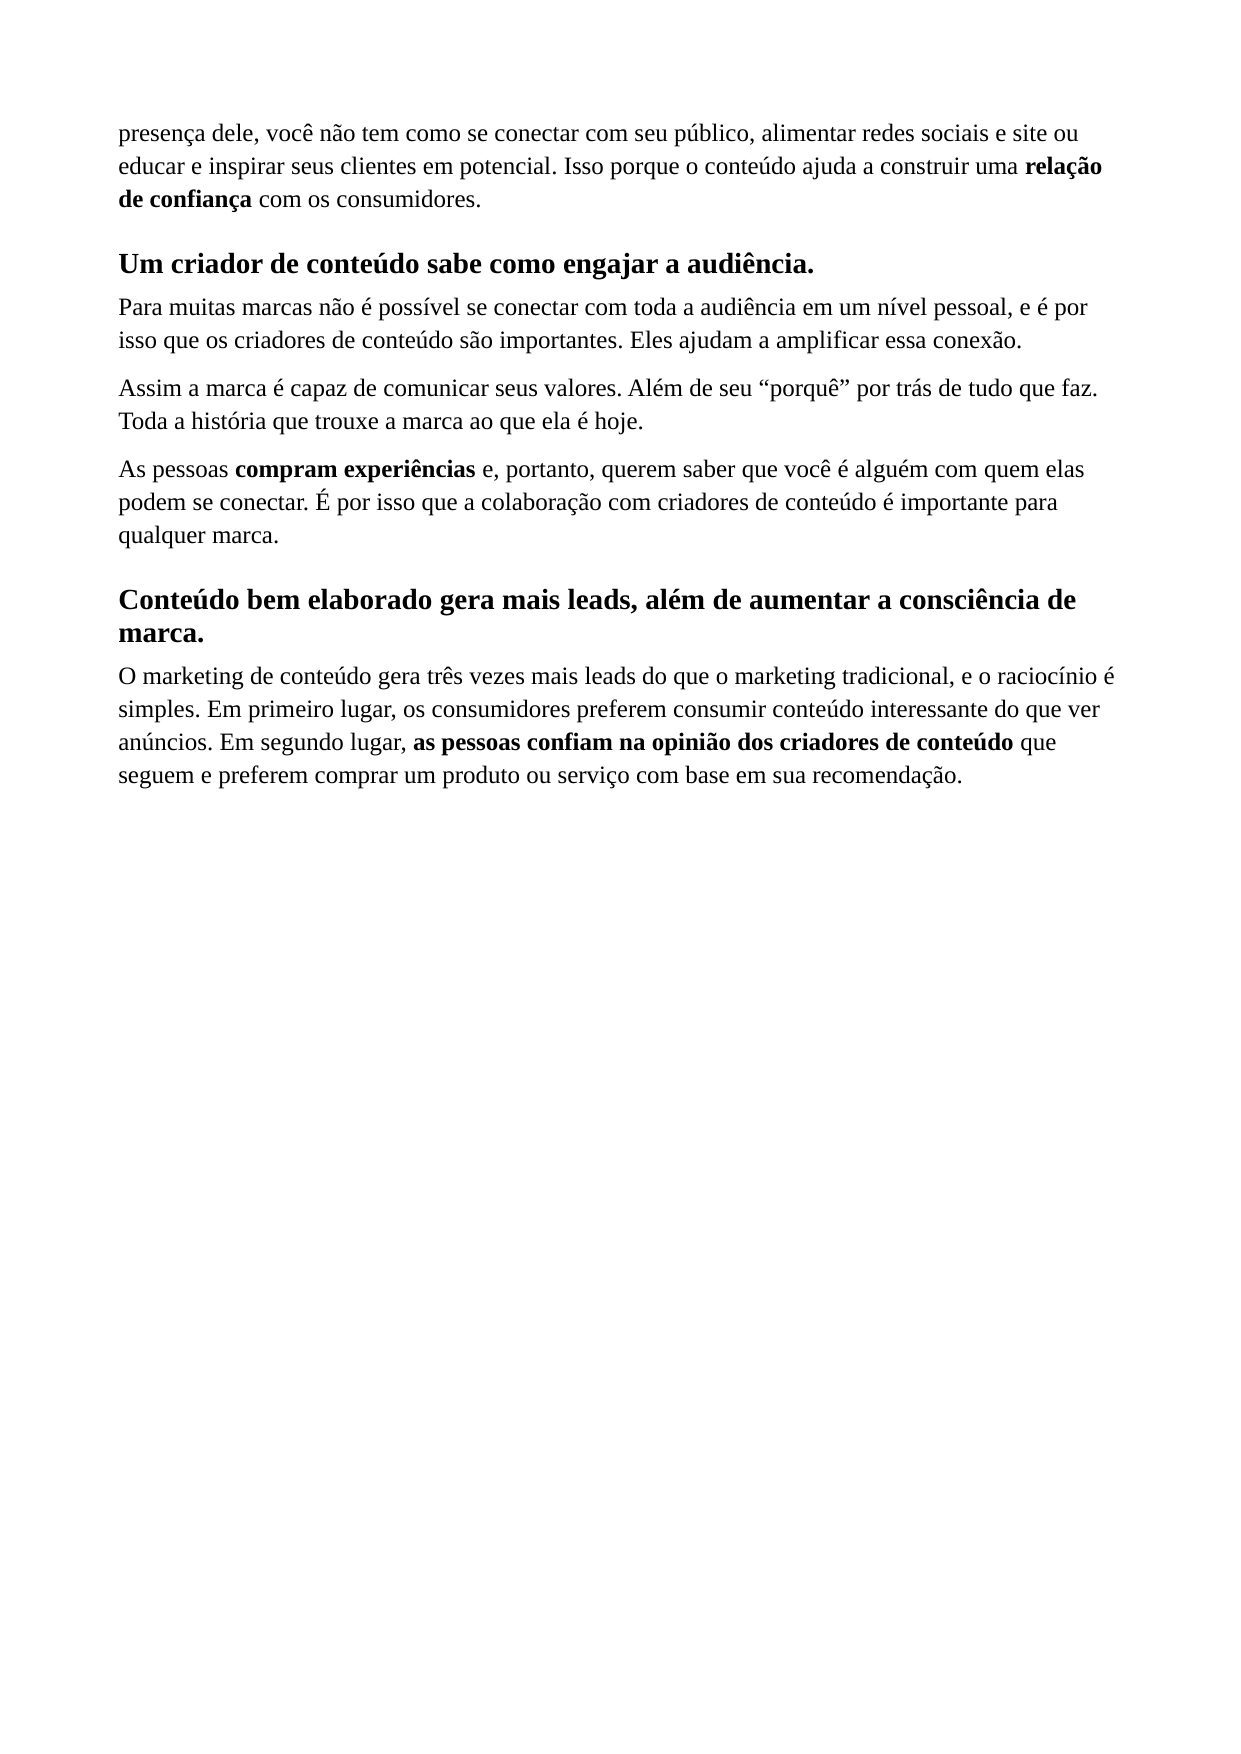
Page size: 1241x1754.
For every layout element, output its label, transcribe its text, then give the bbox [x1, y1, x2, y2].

text As pessoas compram experiências e, portanto, querem saber que você é alguém com quem elas podem se conectar. É por isso que a colaboração com criadores de conteúdo é importante para qualquer marca. [118, 454, 1122, 548]
subtitle Um criador de conteúdo sabe como engajar a audiência. [118, 246, 1122, 280]
text O marketing de conteúdo gera três vezes mais leads do que o marketing tradicional, e o raciocínio é simples. Em primeiro lugar, os consumidores preferem consumir conteúdo interessante do que ver anúncios. Em segundo lugar, as pessoas confiam na opinião dos criadores de conteúdo que seguem e preferem comprar um produto ou serviço com base em sua recomendação. [118, 661, 1122, 789]
text Assim a marca é capaz de comunicar seus valores. Além de seu “porquê” por trás de tudo que faz. Toda a história que trouxe a marca ao que ela é hoje. [118, 373, 1122, 435]
text presença dele, você não tem como se conectar com seu público, alimentar redes sociais e site ou educar e inspirar seus clientes em potencial. Isso porque o conteúdo ajuda a construir uma relação de confiança com os consumidores. [118, 118, 1122, 213]
subtitle Conteúdo bem elaborado gera mais leads, além de aumentar a consciência de marca. [118, 582, 1122, 649]
text Para muitas marcas não é possível se conectar com toda a audiência em um nível pessoal, e é por isso que os criadores de conteúdo são importantes. Eles ajudam a amplificar essa conexão. [118, 292, 1122, 354]
